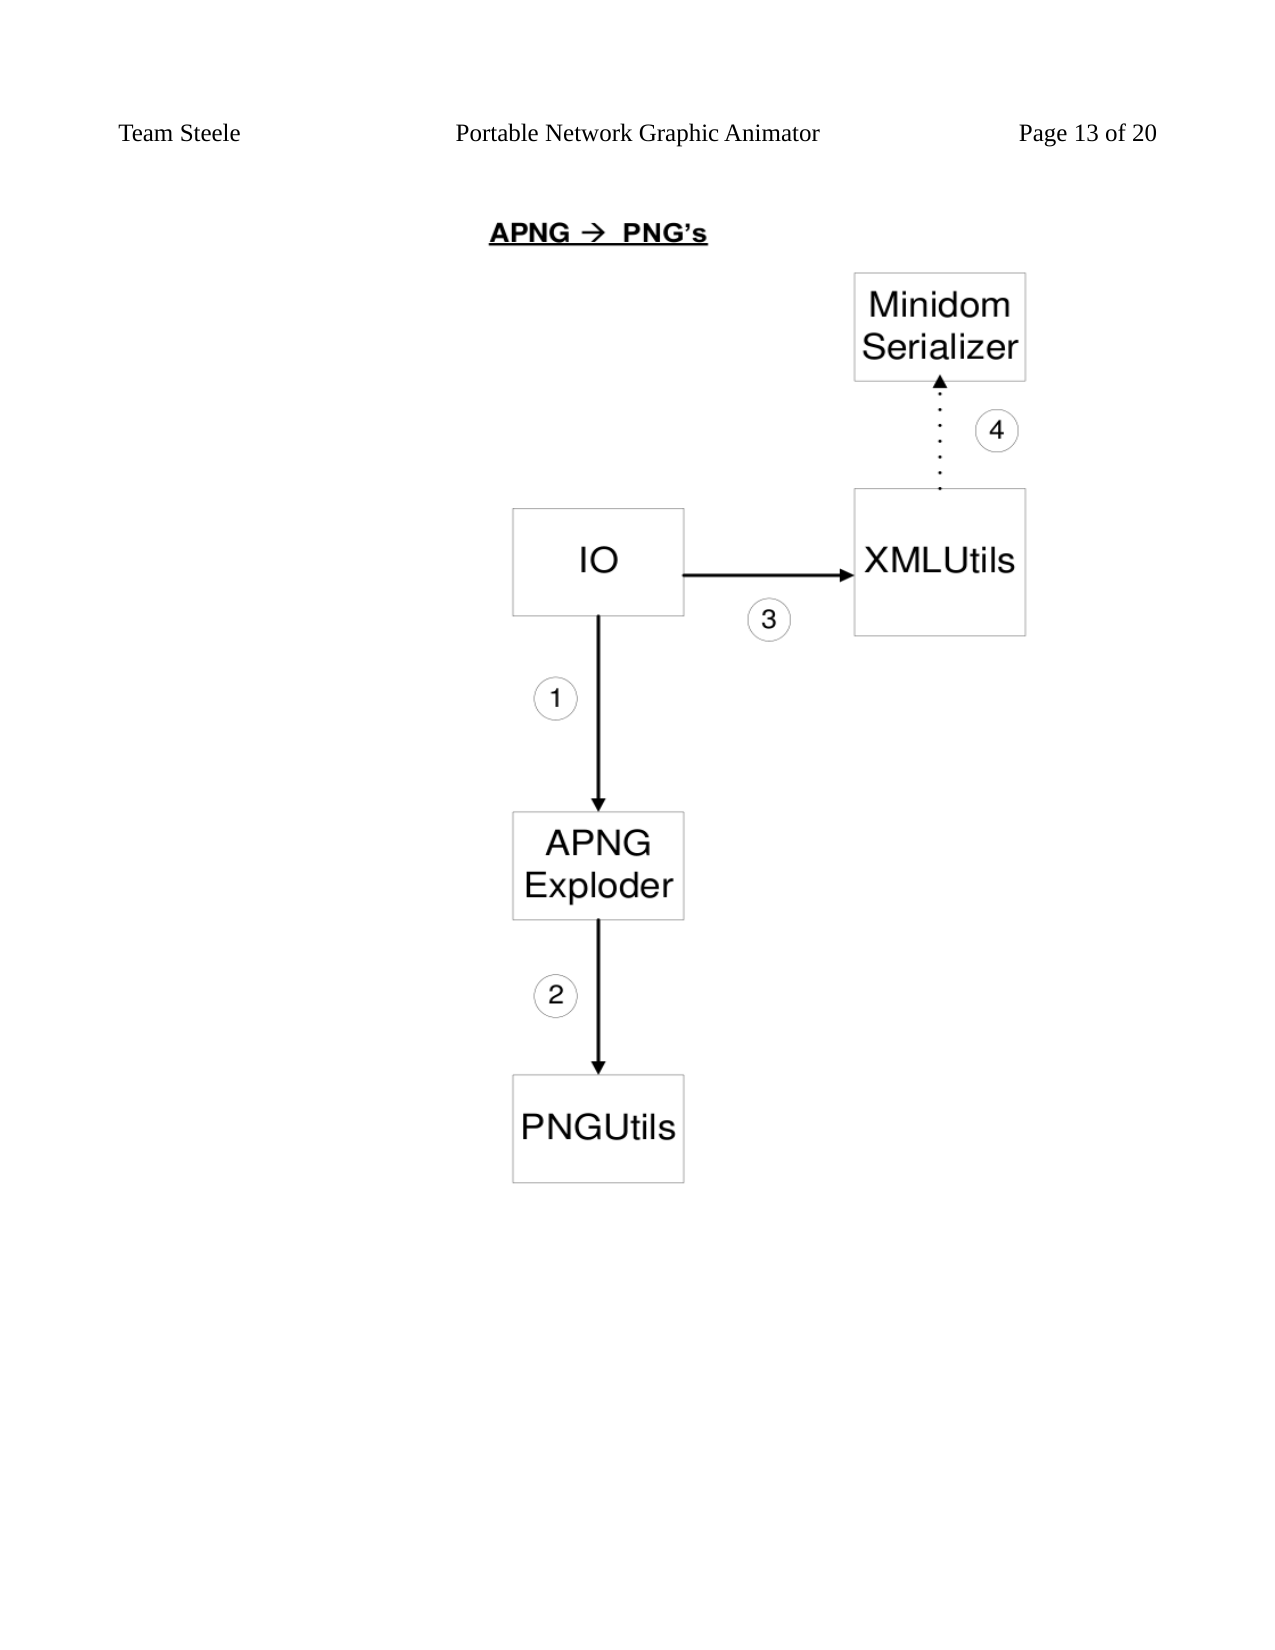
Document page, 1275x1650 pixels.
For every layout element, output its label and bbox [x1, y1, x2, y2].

picture [143, 181, 1112, 1339]
